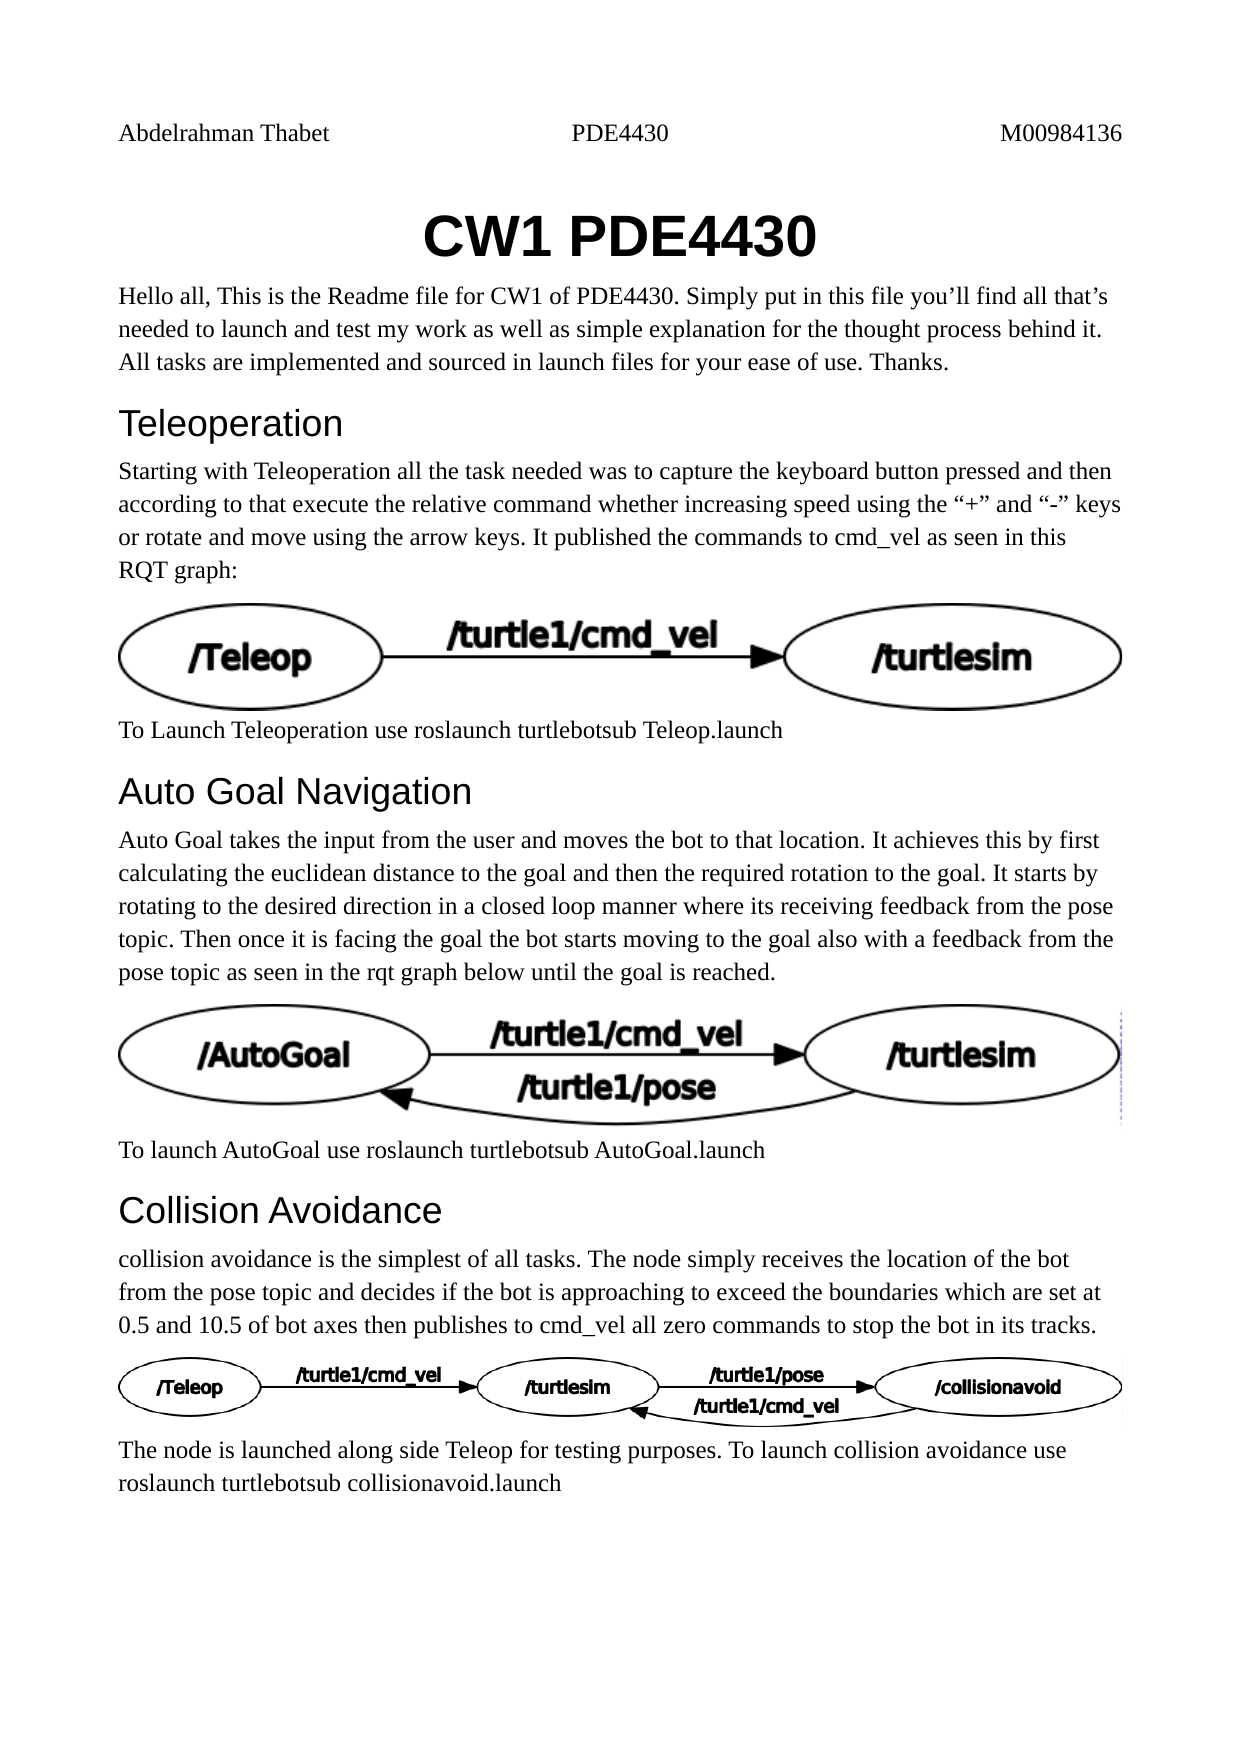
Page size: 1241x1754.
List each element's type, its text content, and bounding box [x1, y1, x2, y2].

text The node is launched along side Teleop for testing purposes. To launch collision avoidance use roslaunch turtlebotsub collisionavoid.launch [118, 1431, 1122, 1497]
picture [118, 1004, 1123, 1131]
text Auto Goal takes the input from the user and moves the bot to that location. It achieves this by first calculating the euclidean distance to the goal and then the required rotation to the goal. It starts by rotating to the desired direction in a closed loop manner where its receiving feedback from the pose topic. Then once it is facing the goal the bot starts moving to the goal also with a feedback from the pose topic as seen in the rqt graph below until the goal is reached. [118, 825, 1122, 986]
subtitle Auto Goal Navigation [118, 769, 1122, 812]
text collision avoidance is the simplest of all tasks. The node simply receives the location of the bot from the pose topic and decides if the bot is approaching to exceed the boundaries which are set at 0.5 and 10.5 of bot axes then publishes to cmd_vel all zero commands to stop the bot in its tracks. [118, 1244, 1122, 1339]
text To launch AutoGoal use roslaunch turtlebotsub AutoGoal.launch [118, 1131, 1122, 1163]
title CW1 PDE4430 [118, 201, 1122, 268]
picture [118, 1357, 1123, 1431]
text Starting with Teleoperation all the task needed was to capture the keyboard button pressed and then according to that execute the relative command whether increasing speed using the “+” and “-” keys or rotate and move using the arrow keys. It published the commands to cmd_vel as seen in this RQT graph: [118, 456, 1122, 584]
subtitle Collision Avoidance [118, 1189, 1122, 1232]
picture [118, 603, 1123, 711]
text To Launch Teleoperation use roslaunch turtlebotsub Teleop.launch [118, 711, 1122, 744]
text Hello all, This is the Readme file for CW1 of PDE4430. Simply put in this file you’ll find all that’s needed to launch and test my work as well as simple explanation for the thought process behind it. All tasks are implemented and sourced in launch files for your ease of use. Thanks. [118, 281, 1122, 376]
subtitle Teleoperation [118, 401, 1122, 444]
